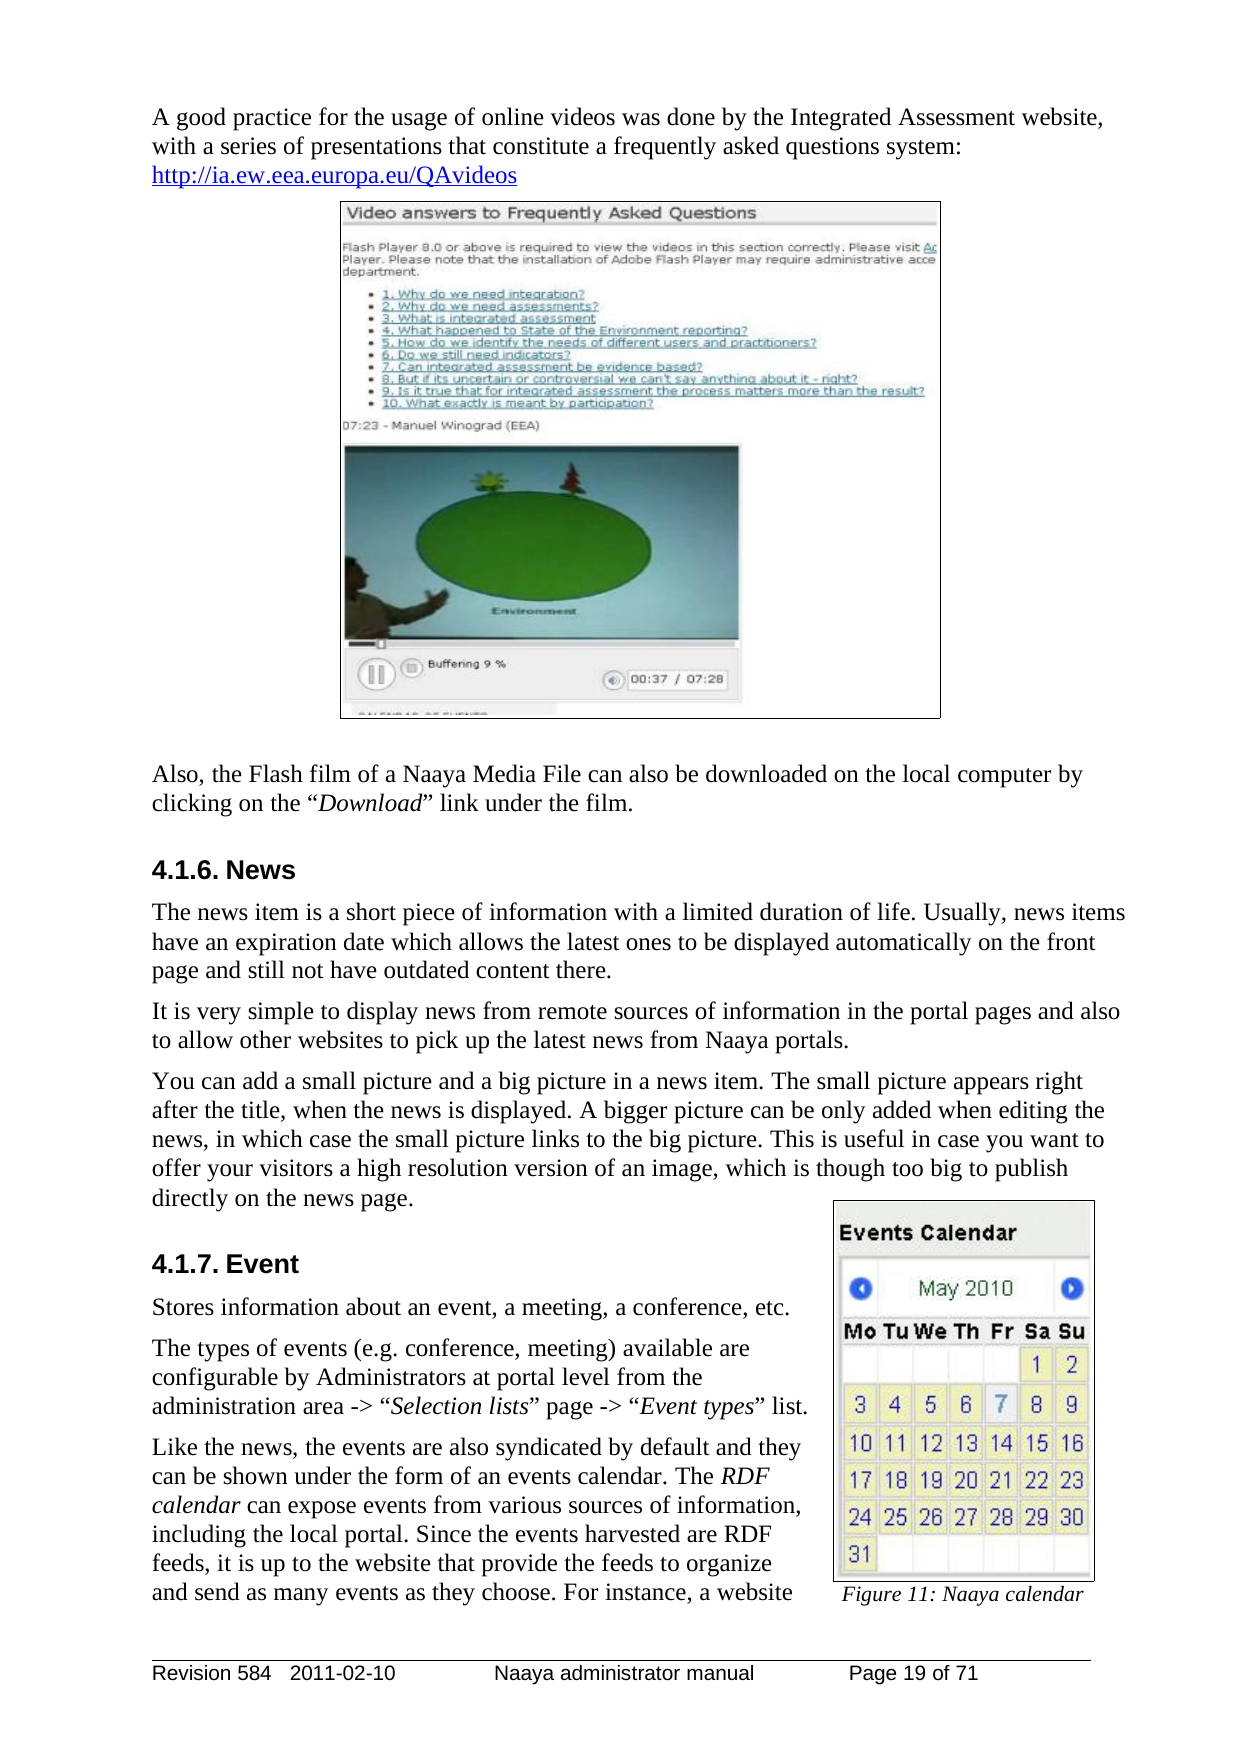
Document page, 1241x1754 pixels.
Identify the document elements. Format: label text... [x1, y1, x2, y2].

subtitle News [152, 854, 1128, 885]
text A good practice for the usage of online videos was done by the Integrated Assessment website, with a series of presentations that constitute a frequently asked questions system: http://ia.ew.eea.europa.eu/QAvideos [152, 102, 1128, 189]
text Stores information about an event, a meeting, a conference, etc. [152, 1292, 814, 1321]
text The types of events (e.g. conference, meeting) available are configurable by Administrators at portal level from the administration area -> “Selection lists” page -> “Event types” list. [152, 1333, 814, 1420]
text Like the news, the events are also syndicated by default and they can be shown under the form of an events calendar. The RDF calendar can expose events from various sources of information, including the local portal. Since the events harvested are RDF feeds, it is up to the website that provide the feeds to organize and send as many events as they choose. For instance, a website [152, 1432, 814, 1606]
picture [836, 1202, 1092, 1578]
text Figure 11: Naaya calendar [817, 1199, 1111, 1607]
text It is very simple to display news from remote sources of information in the portal pages and also to allow other websites to pick up the latest news from Naaya portals. [152, 996, 1128, 1054]
picture [342, 203, 937, 715]
subtitle [1113, 1248, 1128, 1279]
text You can add a small picture and a big picture in a news item. The small picture appears right after the title, when the news is displayed. A bigger picture can be only added when editing the news, in which case the small picture links to the big picture. This is useful in case you want to offer your visitors a high resolution version of an image, which is though too big to publish directly on the news page. [152, 1066, 1128, 1609]
text Also, the Flash film of a Naaya Media File can also be downloaded on the local computer by clicking on the “Download” link under the film. [152, 759, 1128, 817]
subtitle Event [152, 1248, 814, 1279]
text The news item is a short piece of information with a limited duration of life. Usually, news items have an expiration date which allows the latest ones to be displayed automatically on the front page and still not have outdated content there. [152, 897, 1128, 984]
